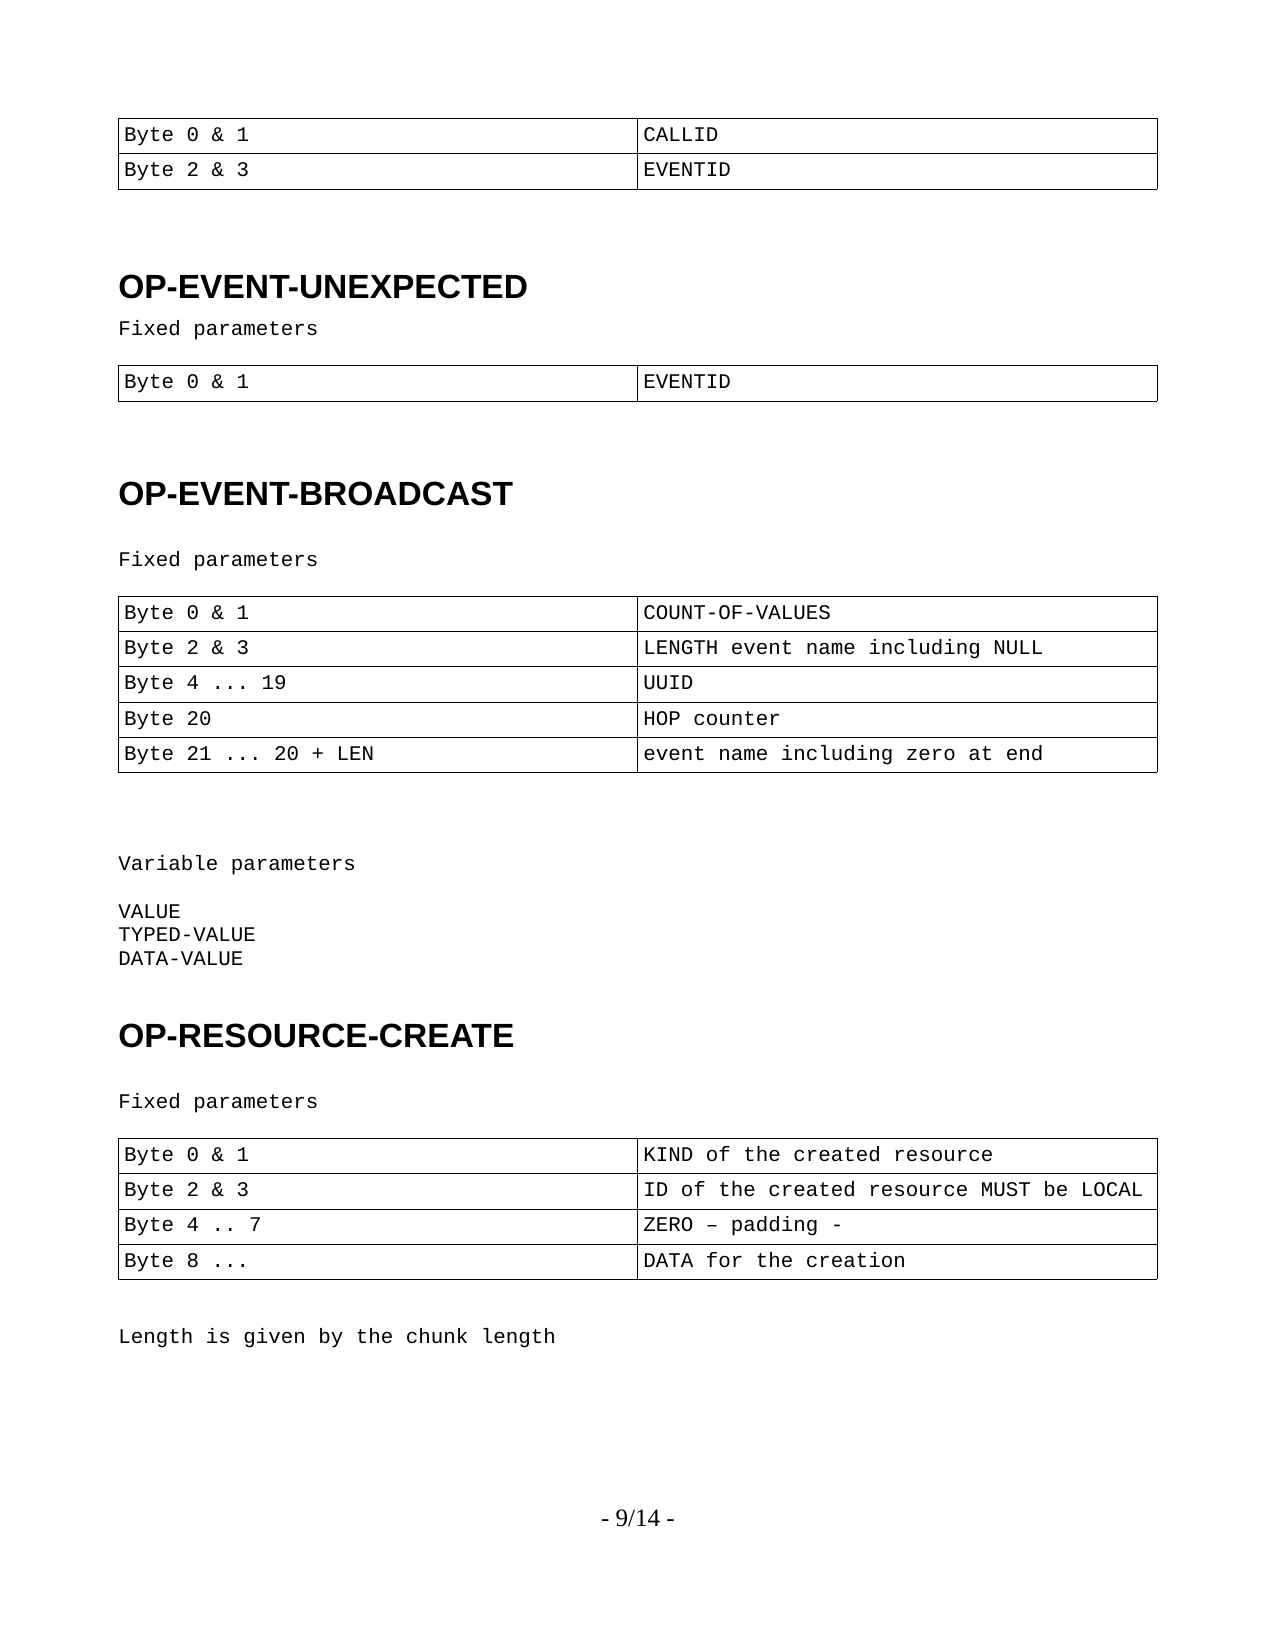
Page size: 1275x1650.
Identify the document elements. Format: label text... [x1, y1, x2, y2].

table_header Byte 0 & 1 [119, 366, 637, 401]
table_cell Byte 2 & 3 [119, 1174, 637, 1208]
table_header Byte 0 & 1 [119, 119, 637, 153]
table_cell LENGTH event name including NULL [638, 632, 1157, 666]
table_cell HOP counter [638, 703, 1157, 737]
table_header COUNT-OF-VALUES [638, 597, 1157, 631]
table_header Byte 0 & 1 [119, 1139, 637, 1173]
table_cell EVENTID [638, 154, 1157, 188]
text VALUE [118, 901, 1157, 924]
table_header KIND of the created resource [638, 1139, 1157, 1173]
table_cell Byte 2 & 3 [119, 154, 637, 188]
table_cell event name including zero at end [638, 738, 1157, 772]
table_header EVENTID [638, 366, 1157, 401]
subtitle OP-RESOURCE-CREATE [118, 1016, 1157, 1055]
table_header Byte 0 & 1 [119, 597, 637, 631]
table_cell Byte 8 ... [119, 1245, 637, 1279]
table_cell UUID [638, 667, 1157, 702]
table_cell Byte 4 ... 19 [119, 667, 637, 702]
text Fixed parameters [118, 318, 1157, 342]
text Variable parameters [118, 853, 1157, 877]
text Length is given by the chunk length [118, 1326, 1157, 1350]
table_cell Byte 21 ... 20 + LEN [119, 738, 637, 772]
text TYPED-VALUE [118, 924, 1157, 948]
table_cell Byte 20 [119, 703, 637, 737]
table_header CALLID [638, 119, 1157, 153]
table_cell ID of the created resource MUST be LOCAL [638, 1174, 1157, 1208]
table_cell ZERO – padding - [638, 1210, 1157, 1244]
table_cell Byte 2 & 3 [119, 632, 637, 666]
subtitle OP-EVENT-UNEXPECTED [118, 267, 1157, 306]
text Fixed parameters [118, 1091, 1157, 1114]
text DATA-VALUE [118, 948, 1157, 972]
subtitle OP-EVENT-BROADCAST [118, 474, 1157, 513]
table_cell DATA for the creation [638, 1245, 1157, 1279]
table_cell Byte 4 .. 7 [119, 1210, 637, 1244]
text Fixed parameters [118, 549, 1157, 572]
